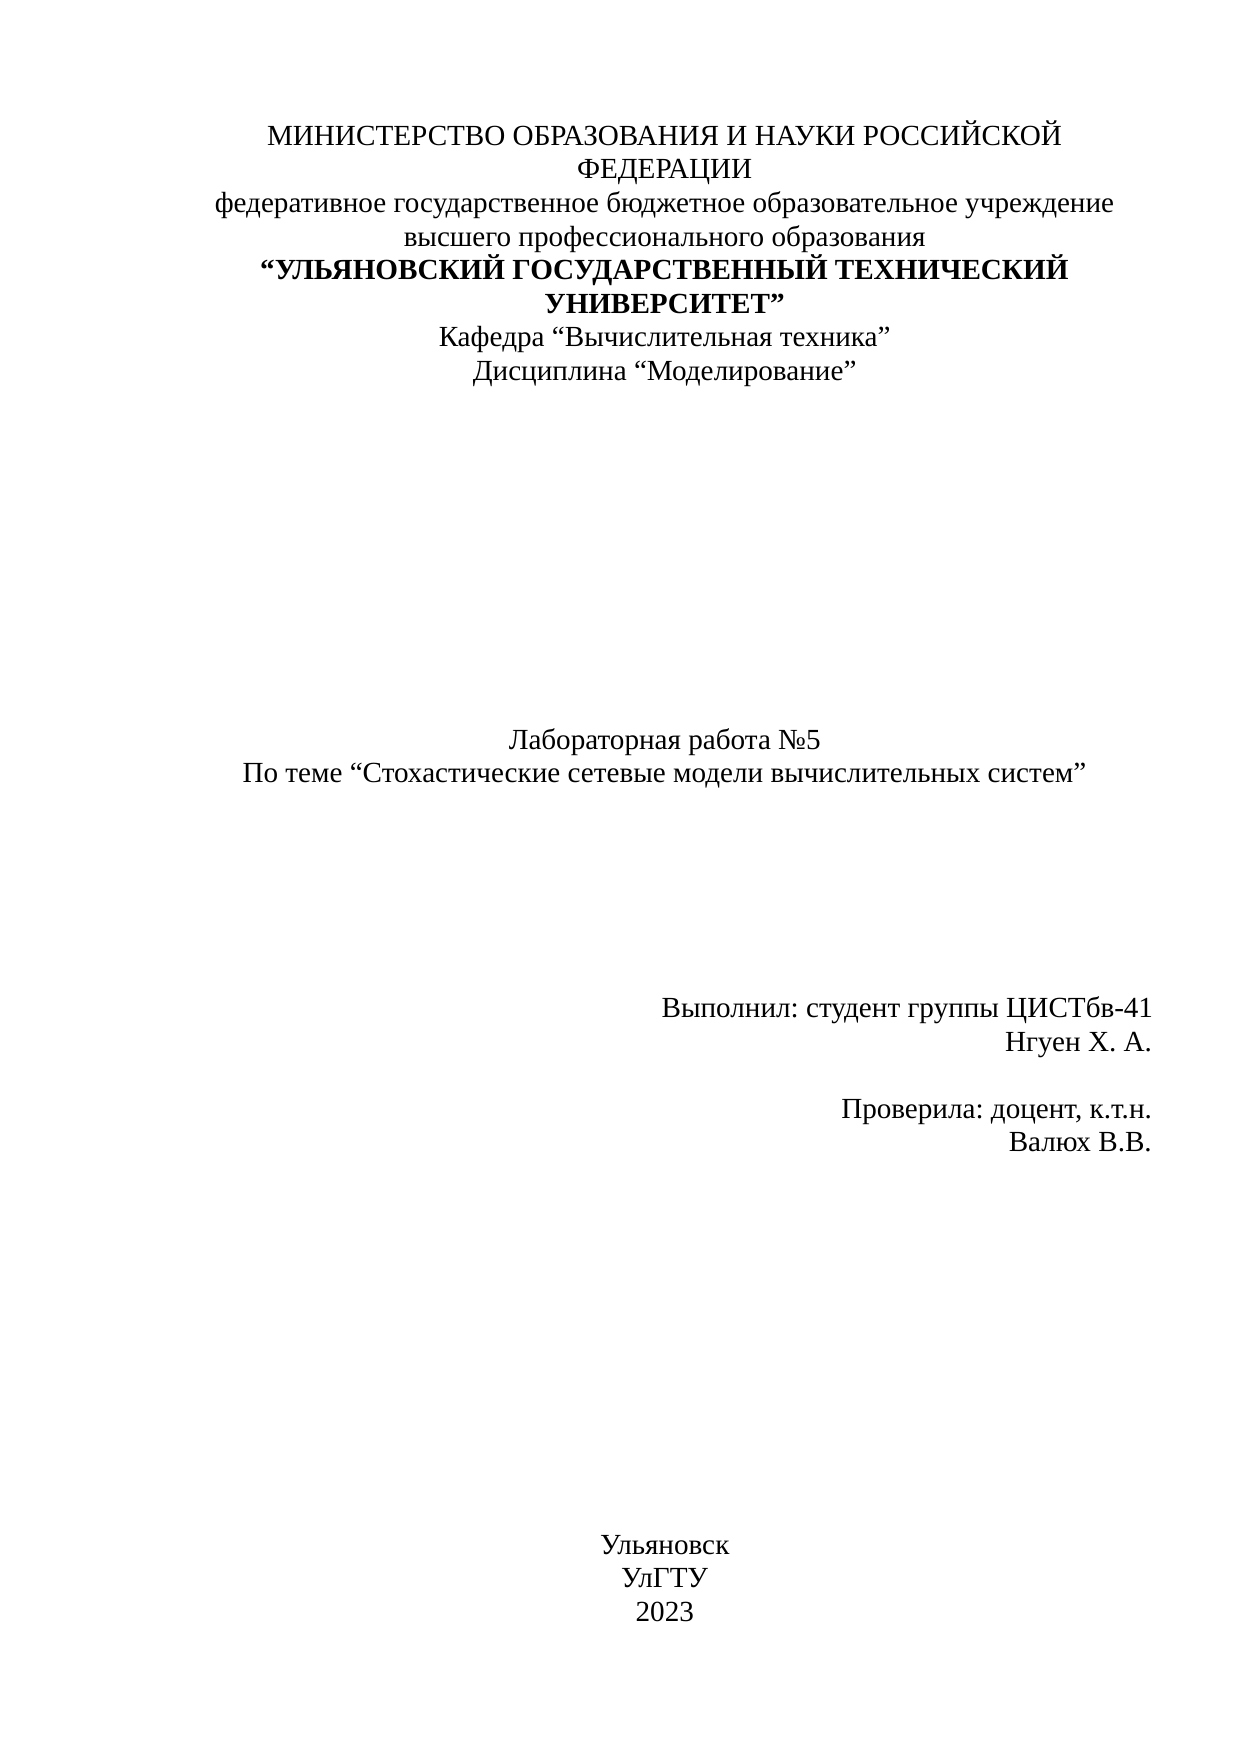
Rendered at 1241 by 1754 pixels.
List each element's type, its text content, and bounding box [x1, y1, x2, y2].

text Выполнил: студент группы ЦИСТбв-41 [177, 990, 1153, 1024]
text Лабораторная работа №5 [177, 722, 1152, 755]
text Валюх В.В. [177, 1124, 1152, 1158]
text Ульяновск [177, 1527, 1152, 1560]
text “УЛЬЯНОВСКИЙ ГОСУДАРСТВЕННЫЙ ТЕХНИЧЕСКИЙ УНИВЕРСИТЕТ” [177, 252, 1152, 319]
text УлГТУ [177, 1560, 1152, 1594]
text Дисциплина “Моделирование” [177, 353, 1152, 386]
text Проверила: доцент, к.т.н. [177, 1091, 1152, 1124]
text 2023 [177, 1594, 1152, 1627]
text высшего профессионального образования [177, 219, 1152, 252]
text федеративное государственное бюджетное образовательное учреждение [177, 185, 1152, 219]
text МИНИСТЕРСТВО ОБРАЗОВАНИЯ И НАУКИ РОССИЙСКОЙ ФЕДЕРАЦИИ [177, 118, 1152, 185]
text Нгуен Х. А. [177, 1024, 1152, 1057]
text Кафедра “Вычислительная техника” [177, 319, 1152, 353]
text По теме “Стохастические сетевые модели вычислительных систем” [177, 755, 1152, 789]
